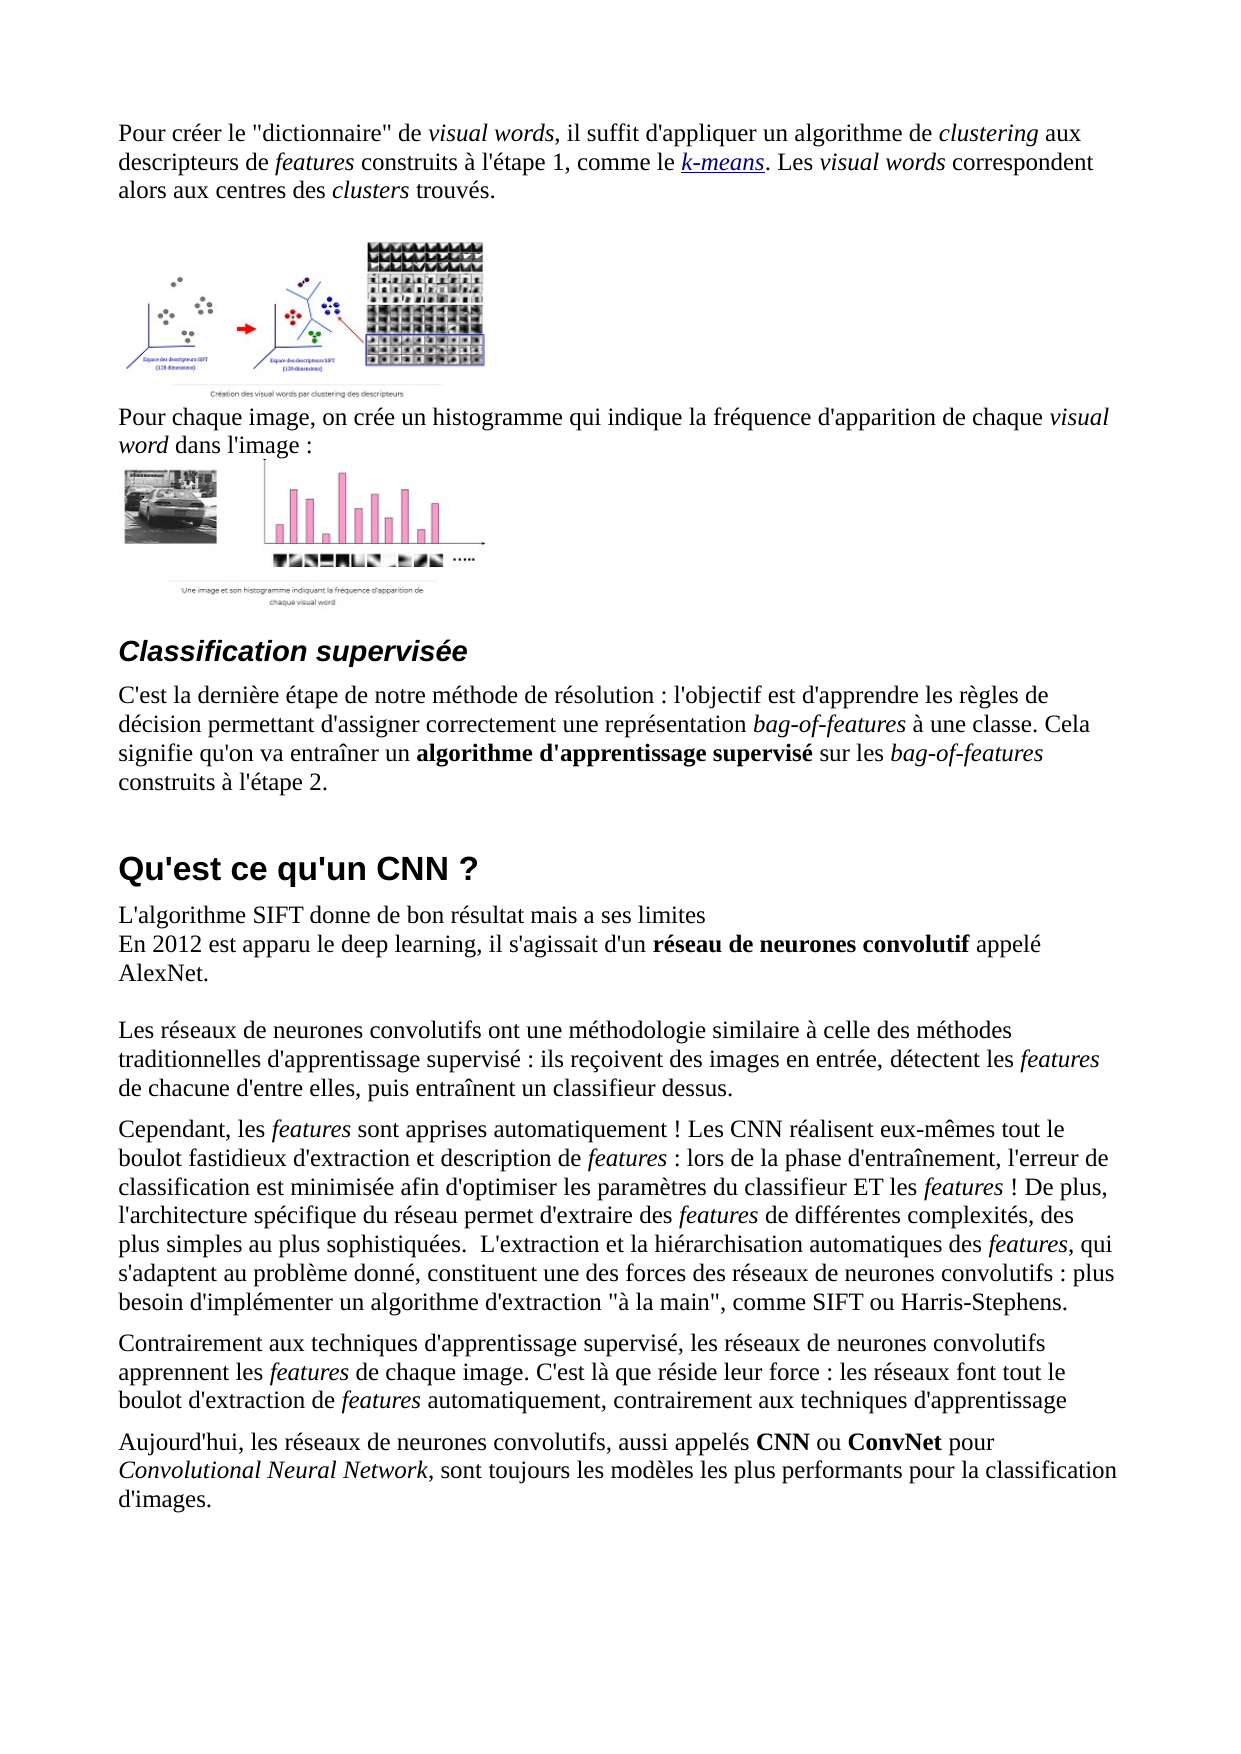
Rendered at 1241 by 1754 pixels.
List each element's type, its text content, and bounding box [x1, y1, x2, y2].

text En 2012 est apparu le deep learning, il s'agissait d'un réseau de neurones convolutif appelé AlexNet. [118, 929, 1122, 987]
text L'algorithme SIFT donne de bon résultat mais a ses limites [118, 900, 1122, 929]
text Pour chaque image, on crée un histogramme qui indique la fréquence d'apparition de chaque visual word dans l'image : [118, 402, 1122, 459]
picture [118, 233, 492, 402]
text Contrairement aux techniques d'apprentissage supervisé, les réseaux de neurones convolutifs apprennent les features de chaque image. C'est là que réside leur force : les réseaux font tout le boulot d'extraction de features automatiquement, contrairement aux techniques d'apprentissage [118, 1328, 1122, 1414]
subtitle Classification supervisée [118, 634, 1122, 668]
text Pour créer le "dictionnaire" de visual words, il suffit d'appliquer un algorithme de clustering aux descripteurs de features construits à l'étape 1, comme le k-means. Les visual words correspondent alors aux centres des clusters trouvés. [118, 118, 1122, 204]
text Aujourd'hui, les réseaux de neurones convolutifs, aussi appelés CNN ou ConvNet pour Convolutional Neural Network, sont toujours les modèles les plus performants pour la classification d'images. [118, 1427, 1122, 1513]
text Les réseaux de neurones convolutifs ont une méthodologie similaire à celle des méthodes traditionnelles d'apprentissage supervisé : ils reçoivent des images en entrée, détectent les features de chacune d'entre elles, puis entraînent un classifieur dessus. [118, 1015, 1122, 1102]
picture [118, 459, 489, 610]
text C'est la dernière étape de notre méthode de résolution : l'objectif est d'apprendre les règles de décision permettant d'assigner correctement une représentation bag-of-features à une classe. Cela signifie qu'on va entraîner un algorithme d'apprentissage supervisé sur les bag-of-features construits à l'étape 2. [118, 680, 1122, 795]
subtitle Qu'est ce qu'un CNN ? [118, 849, 1122, 888]
text Cependant, les features sont apprises automatiquement ! Les CNN réalisent eux-mêmes tout le boulot fastidieux d'extraction et description de features : lors de la phase d'entraînement, l'erreur de classification est minimisée afin d'optimiser les paramètres du classifieur ET les features ! De plus, l'architecture spécifique du réseau permet d'extraire des features de différentes complexités, des plus simples au plus sophistiquées. L'extraction et la hiérarchisation automatiques des features, qui s'adaptent au problème donné, constituent une des forces des réseaux de neurones convolutifs : plus besoin d'implémenter un algorithme d'extraction "à la main", comme SIFT ou Harris-Stephens. [118, 1114, 1122, 1315]
